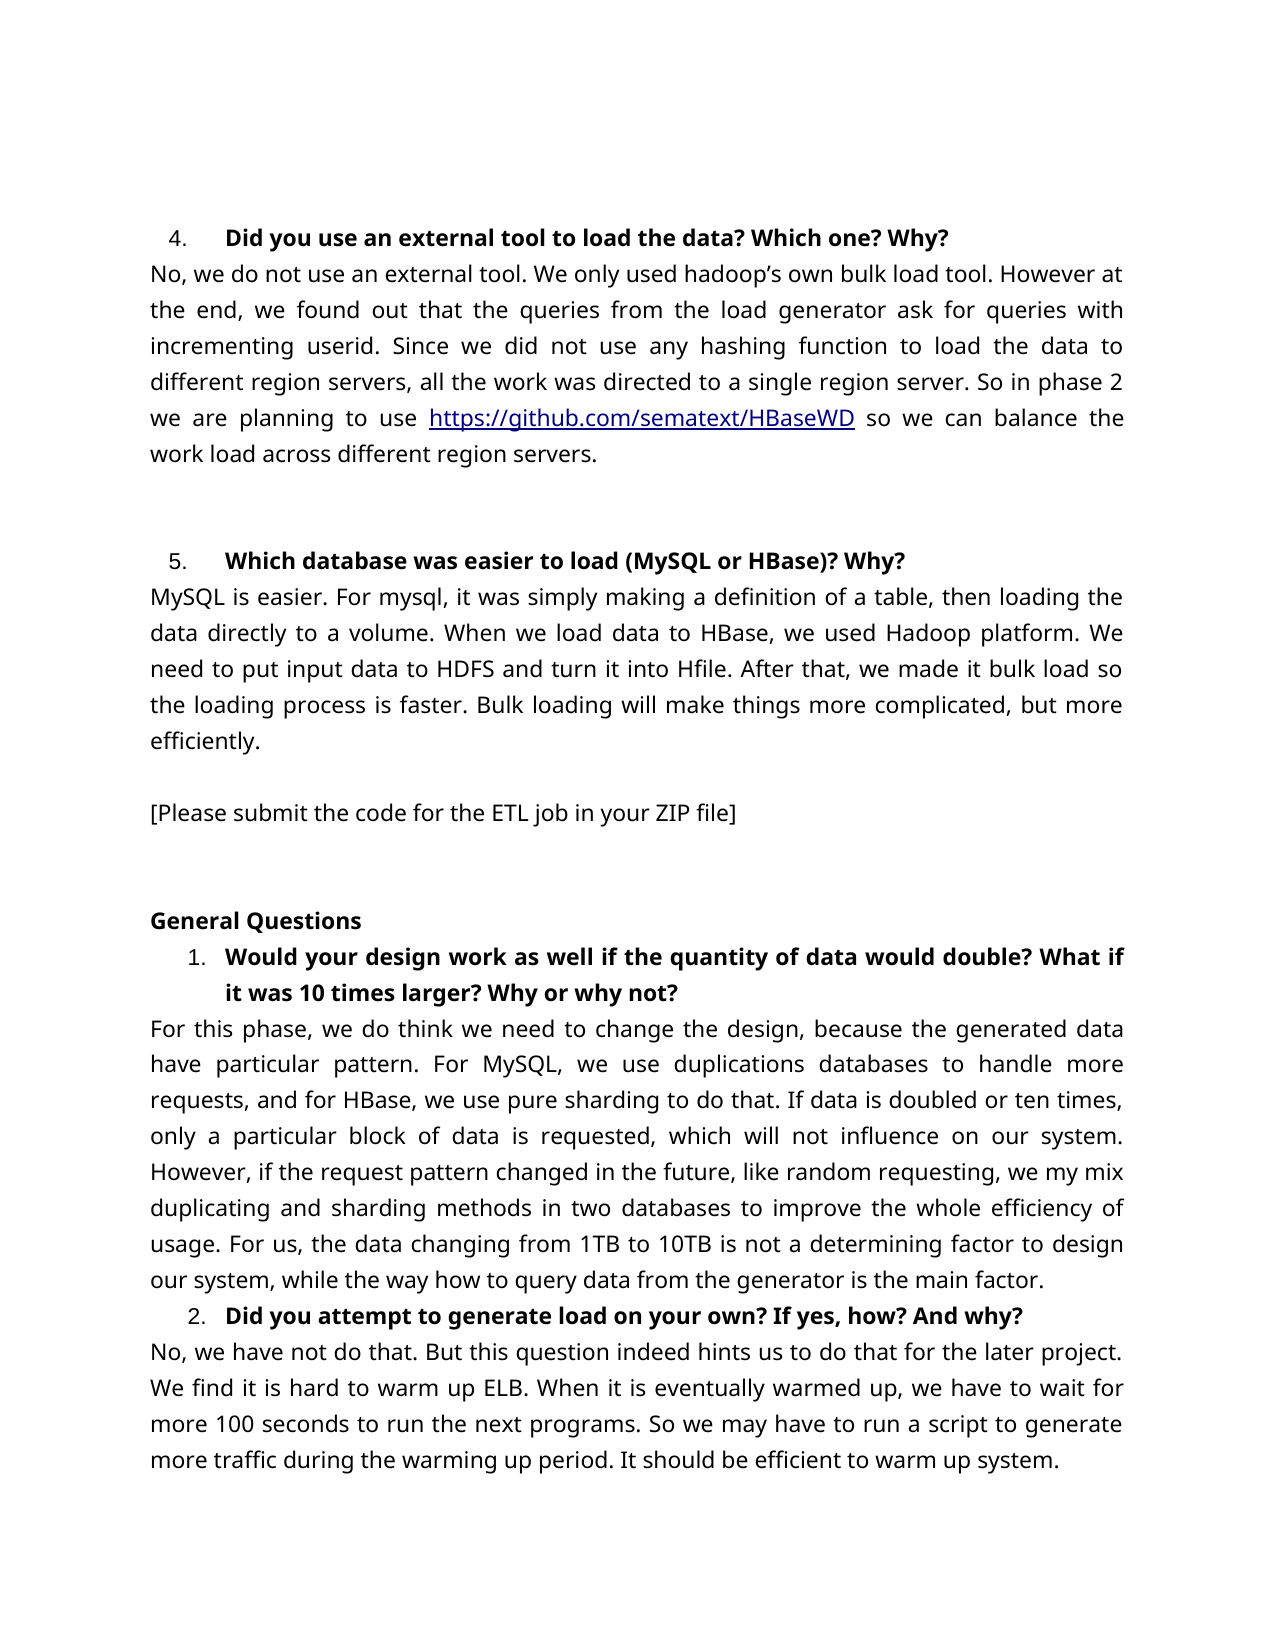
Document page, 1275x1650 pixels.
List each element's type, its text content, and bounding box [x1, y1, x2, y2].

list Which database was easier to load (MySQL or HBase)? Why? [150, 545, 1125, 577]
text No, we do not use an external tool. We only used hadoop’s own bulk load tool. However at the end, we found out that the queries from the load generator ask for queries with incrementing userid. Since we did not use any hashing function to load the data to different region servers, all the work was directed to a single region server. So in phase 2 we are planning to use https://github.com/sematext/HBaseWD so we can balance the work load across different region servers. [150, 258, 1125, 469]
text [Please submit the code for the ETL job in your ZIP file] [150, 797, 1125, 828]
list Did you use an external tool to load the data? Which one? Why? [150, 222, 1125, 253]
text General Questions [150, 905, 1125, 936]
text MySQL is easier. For mysql, it was simply making a definition of a table, then loading the data directly to a volume. When we load data to HBase, we used Hadoop platform. We need to put input data to HDFS and turn it into Hfile. After that, we made it bulk load so the loading process is faster. Bulk loading will make things more complicated, but more efficiently. [150, 581, 1125, 756]
text No, we have not do that. But this question indeed hints us to do that for the later project. We find it is hard to warm up ELB. When it is eventually warmed up, we have to wait for more 100 seconds to run the next programs. So we may have to run a script to generate more traffic during the warming up period. It should be efficient to warm up system. [150, 1336, 1125, 1475]
list Would your design work as well if the quantity of data would double? What if it was 10 times larger? Why or why not? [187, 941, 1125, 1008]
list Did you attempt to generate load on your own? If yes, how? And why? [187, 1300, 1125, 1331]
text For this phase, we do think we need to change the design, because the generated data have particular pattern. For MySQL, we use duplications databases to handle more requests, and for HBase, we use pure sharding to do that. If data is doubled or ten times, only a particular block of data is requested, which will not influence on our system. However, if the request pattern changed in the future, like random requesting, we my mix duplicating and sharding methods in two databases to improve the whole efficiency of usage. For us, the data changing from 1TB to 10TB is not a determining factor to design our system, while the way how to query data from the generator is the main factor. [150, 1012, 1125, 1295]
